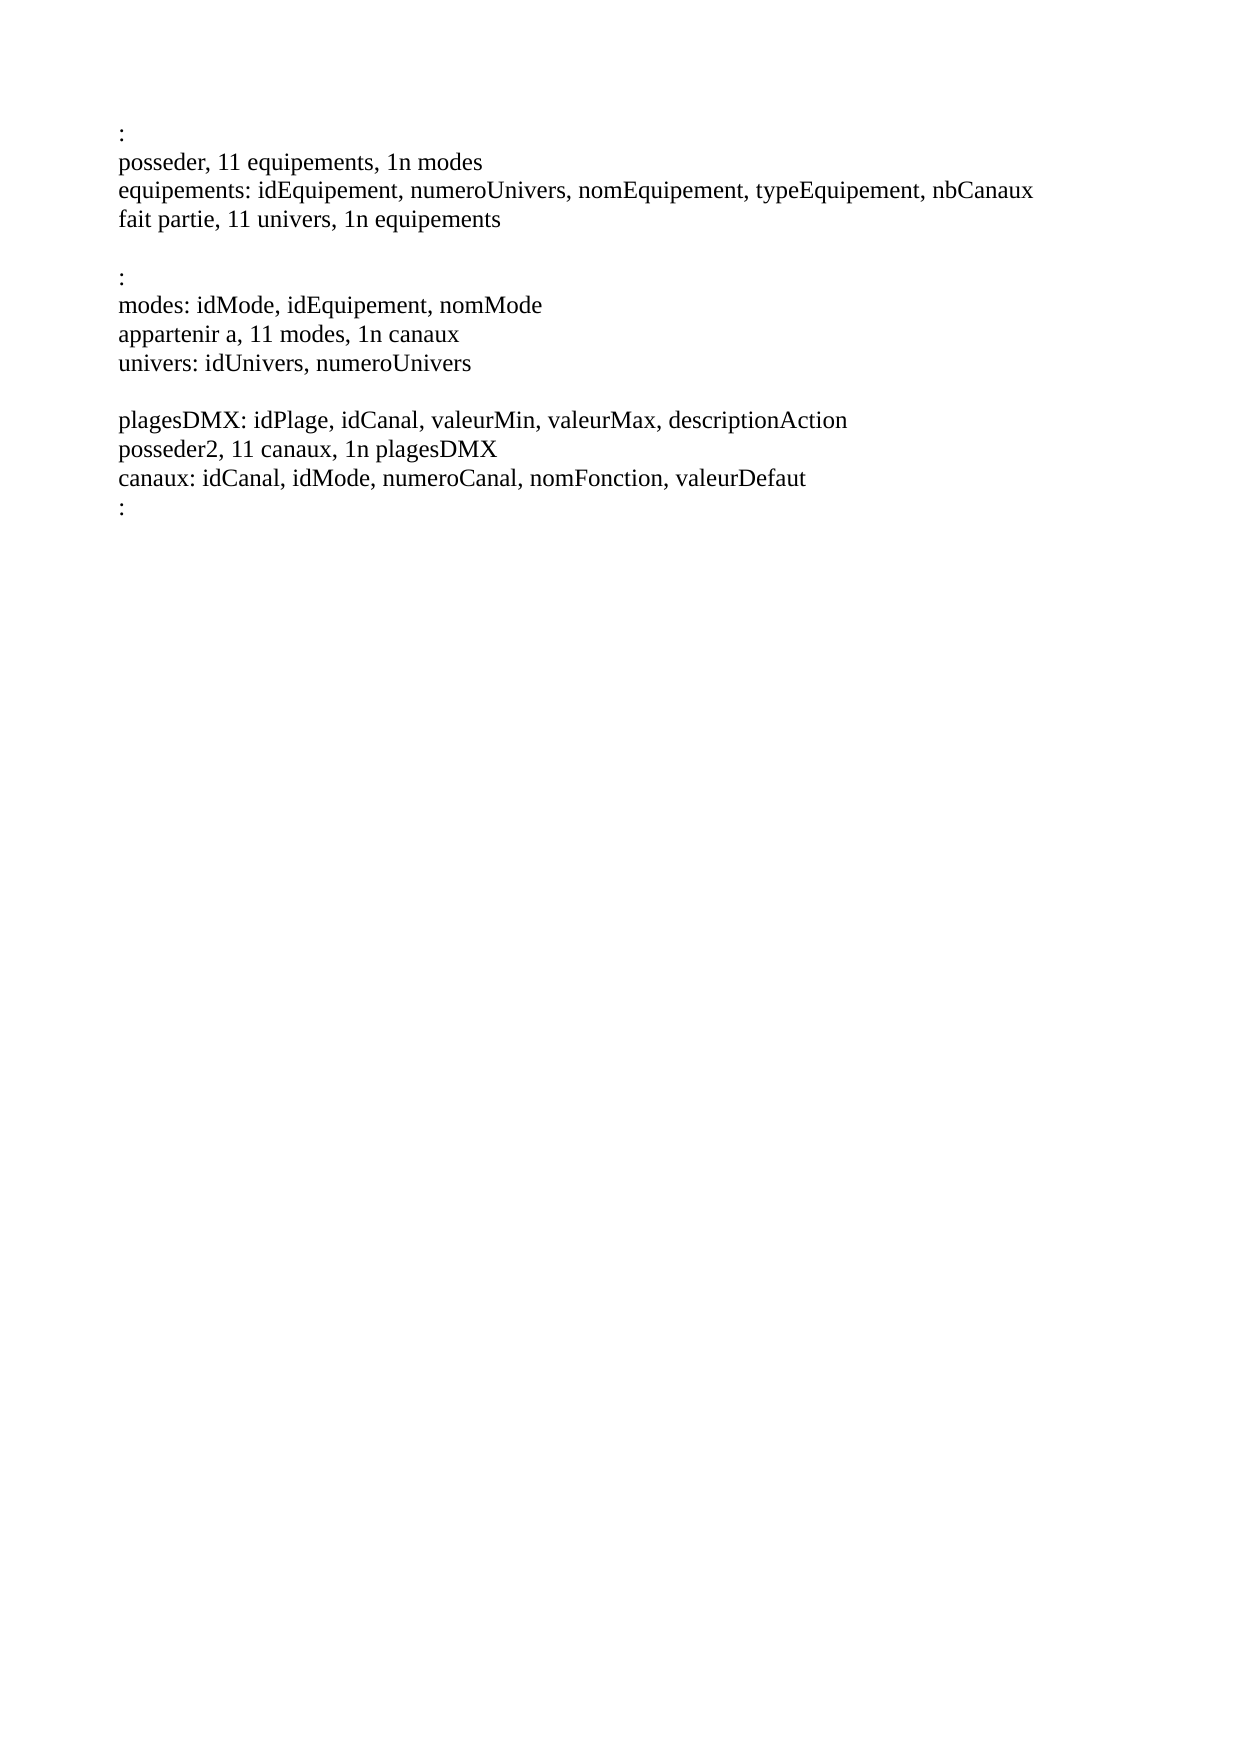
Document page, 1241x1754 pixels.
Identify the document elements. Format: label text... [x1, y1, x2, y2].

text posseder, 11 equipements, 1n modes [118, 147, 1122, 176]
text canaux: idCanal, idMode, numeroCanal, nomFonction, valeurDefaut [118, 463, 1122, 492]
text fait partie, 11 univers, 1n equipements [118, 204, 1122, 233]
text posseder2, 11 canaux, 1n plagesDMX [118, 434, 1122, 463]
text appartenir a, 11 modes, 1n canaux [118, 319, 1122, 348]
text equipements: idEquipement, numeroUnivers, nomEquipement, typeEquipement, nbCanaux [118, 176, 1122, 204]
text univers: idUnivers, numeroUnivers [118, 348, 1122, 377]
text : [118, 262, 1122, 291]
text : [118, 118, 1122, 147]
text modes: idMode, idEquipement, nomMode [118, 291, 1122, 319]
text : [118, 492, 1122, 521]
text plagesDMX: idPlage, idCanal, valeurMin, valeurMax, descriptionAction [118, 406, 1122, 434]
